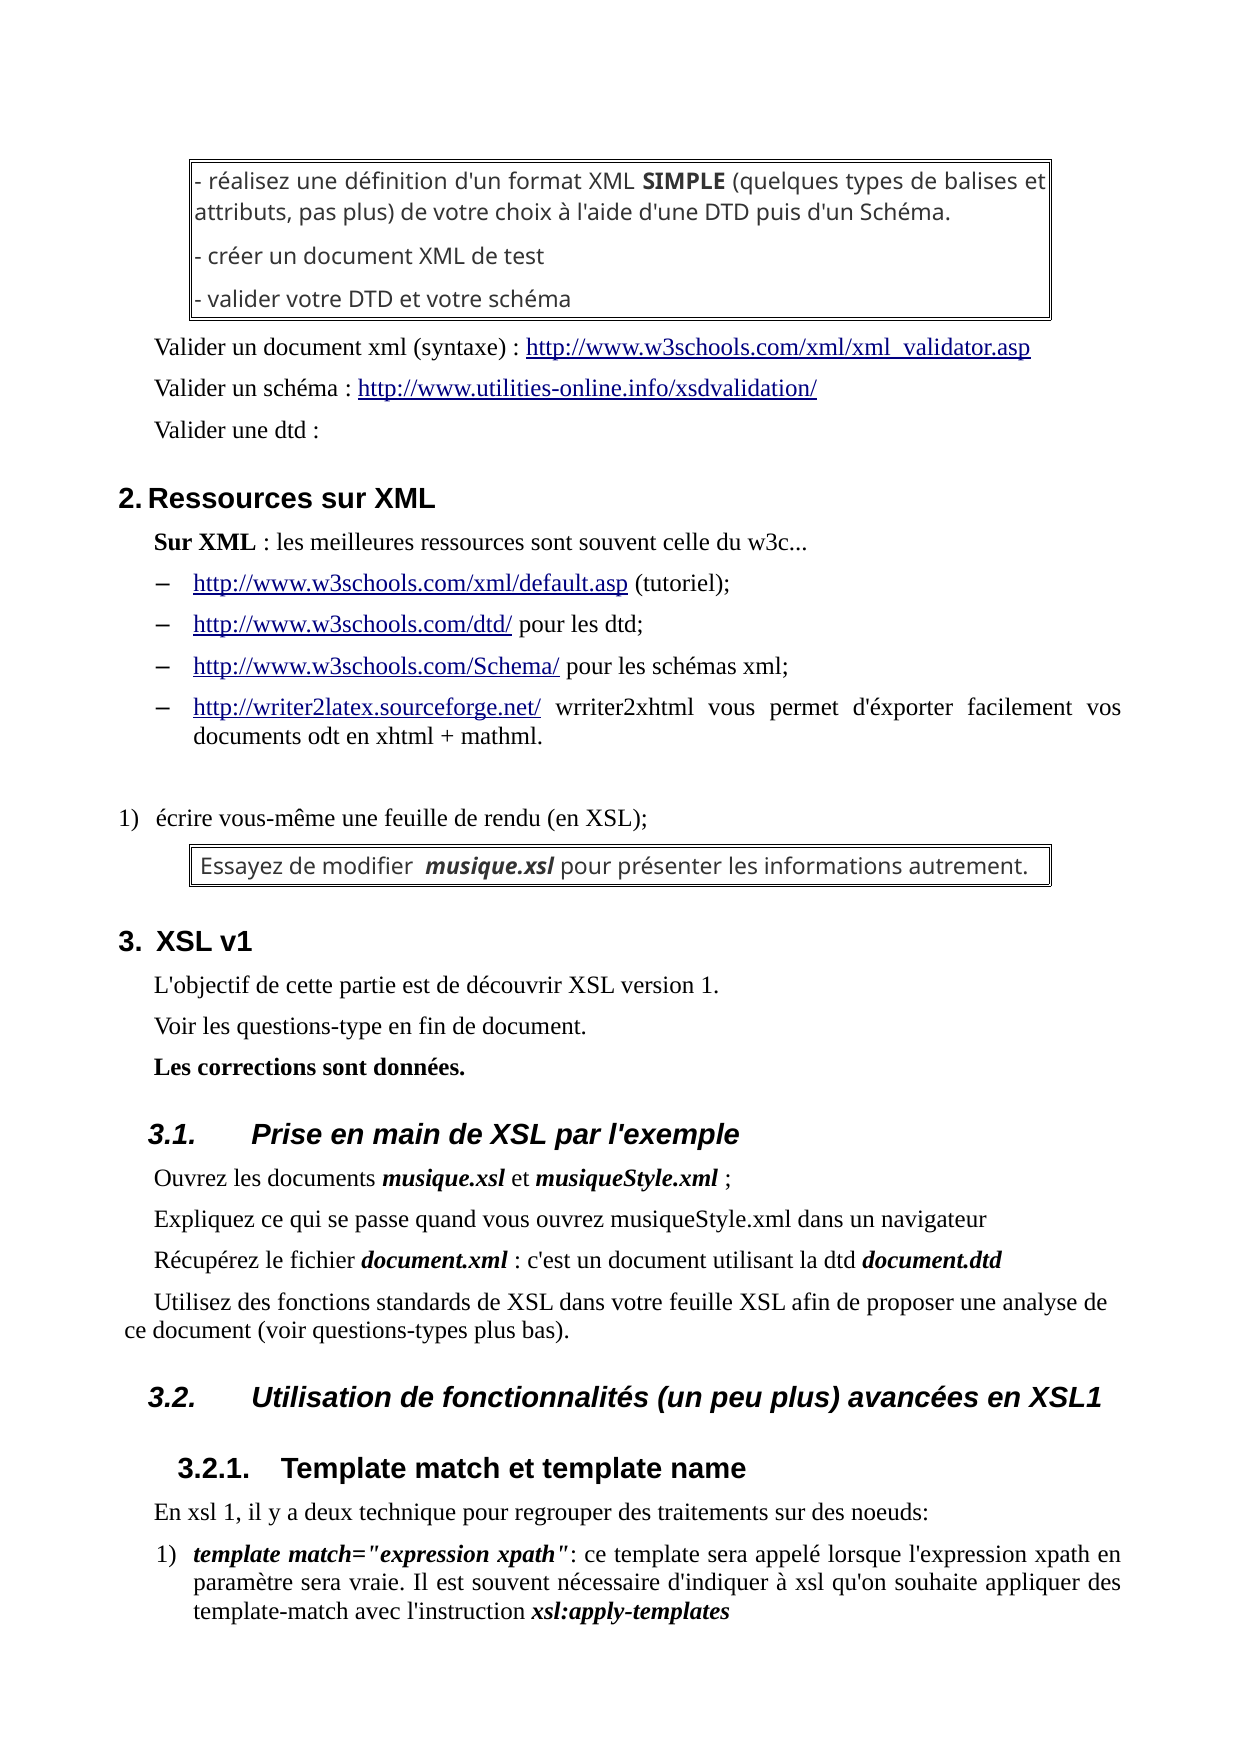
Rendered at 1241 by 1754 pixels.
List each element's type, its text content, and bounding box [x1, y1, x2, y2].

list http://www.w3schools.com/xml/default.asp (tutoriel); [156, 568, 1122, 597]
text Valider une dtd : [124, 415, 1122, 443]
text Voir les questions-type en fin de document. [124, 1011, 1122, 1040]
text Utilisez des fonctions standards de XSL dans votre feuille XSL afin de proposer une analyse de ce document (voir questions-types plus bas). [124, 1287, 1122, 1344]
list template match="expression xpath": ce template sera appelé lorsque l'expression xpath en paramètre sera vraie. Il est souvent nécessaire d'indiquer à xsl qu'on souhaite appliquer des template-match avec l'instruction xsl:apply-templates [156, 1539, 1122, 1625]
subtitle Prise en main de XSL par l'exemple [148, 1117, 1122, 1151]
text L'objectif de cette partie est de découvrir XSL version 1. [124, 970, 1122, 998]
text - créer un document XML de test [192, 234, 1049, 271]
list http://www.w3schools.com/dtd/ pour les dtd; [156, 609, 1122, 638]
list écrire vous-même une feuille de rendu (en XSL); [118, 803, 1122, 832]
subtitle Ressources sur XML [118, 481, 1122, 514]
subtitle XSL v1 [118, 924, 1122, 957]
text Valider un document xml (syntaxe) : http://www.w3schools.com/xml/xml_validator.asp [124, 332, 1122, 361]
text Les corrections sont données. [124, 1052, 1122, 1081]
list http://writer2latex.sourceforge.net/ wrriter2xhtml vous permet d'éxporter facilement vos documents odt en xhtml + mathml. [156, 692, 1122, 749]
text Ouvrez les documents musique.xsl et musiqueStyle.xml ; [124, 1163, 1122, 1192]
text - valider votre DTD et votre schéma [192, 278, 1049, 317]
text En xsl 1, il y a deux technique pour regrouper des traitements sur des noeuds: [124, 1497, 1122, 1526]
text - réalisez une définition d'un format XML SIMPLE (quelques types de balises et attributs, pas plus) de votre choix à l'aide d'une DTD puis d'un Schéma. [192, 163, 1049, 227]
text Sur XML : les meilleures ressources sont souvent celle du w3c... [124, 527, 1122, 556]
subtitle Utilisation de fonctionnalités (un peu plus) avancées en XSL1 [148, 1381, 1122, 1414]
text Expliquez ce qui se passe quand vous ouvrez musiqueStyle.xml dans un navigateur [124, 1204, 1122, 1233]
subtitle Template match et template name [177, 1451, 1122, 1485]
text Valider un schéma : http://www.utilities-online.info/xsdvalidation/ [124, 373, 1122, 402]
list http://www.w3schools.com/Schema/ pour les schémas xml; [156, 651, 1122, 679]
text Essayez de modifier musique.xsl pour présenter les informations autrement. [190, 845, 1051, 886]
text Récupérez le fichier document.xml : c'est un document utilisant la dtd document.dtd [124, 1246, 1122, 1274]
